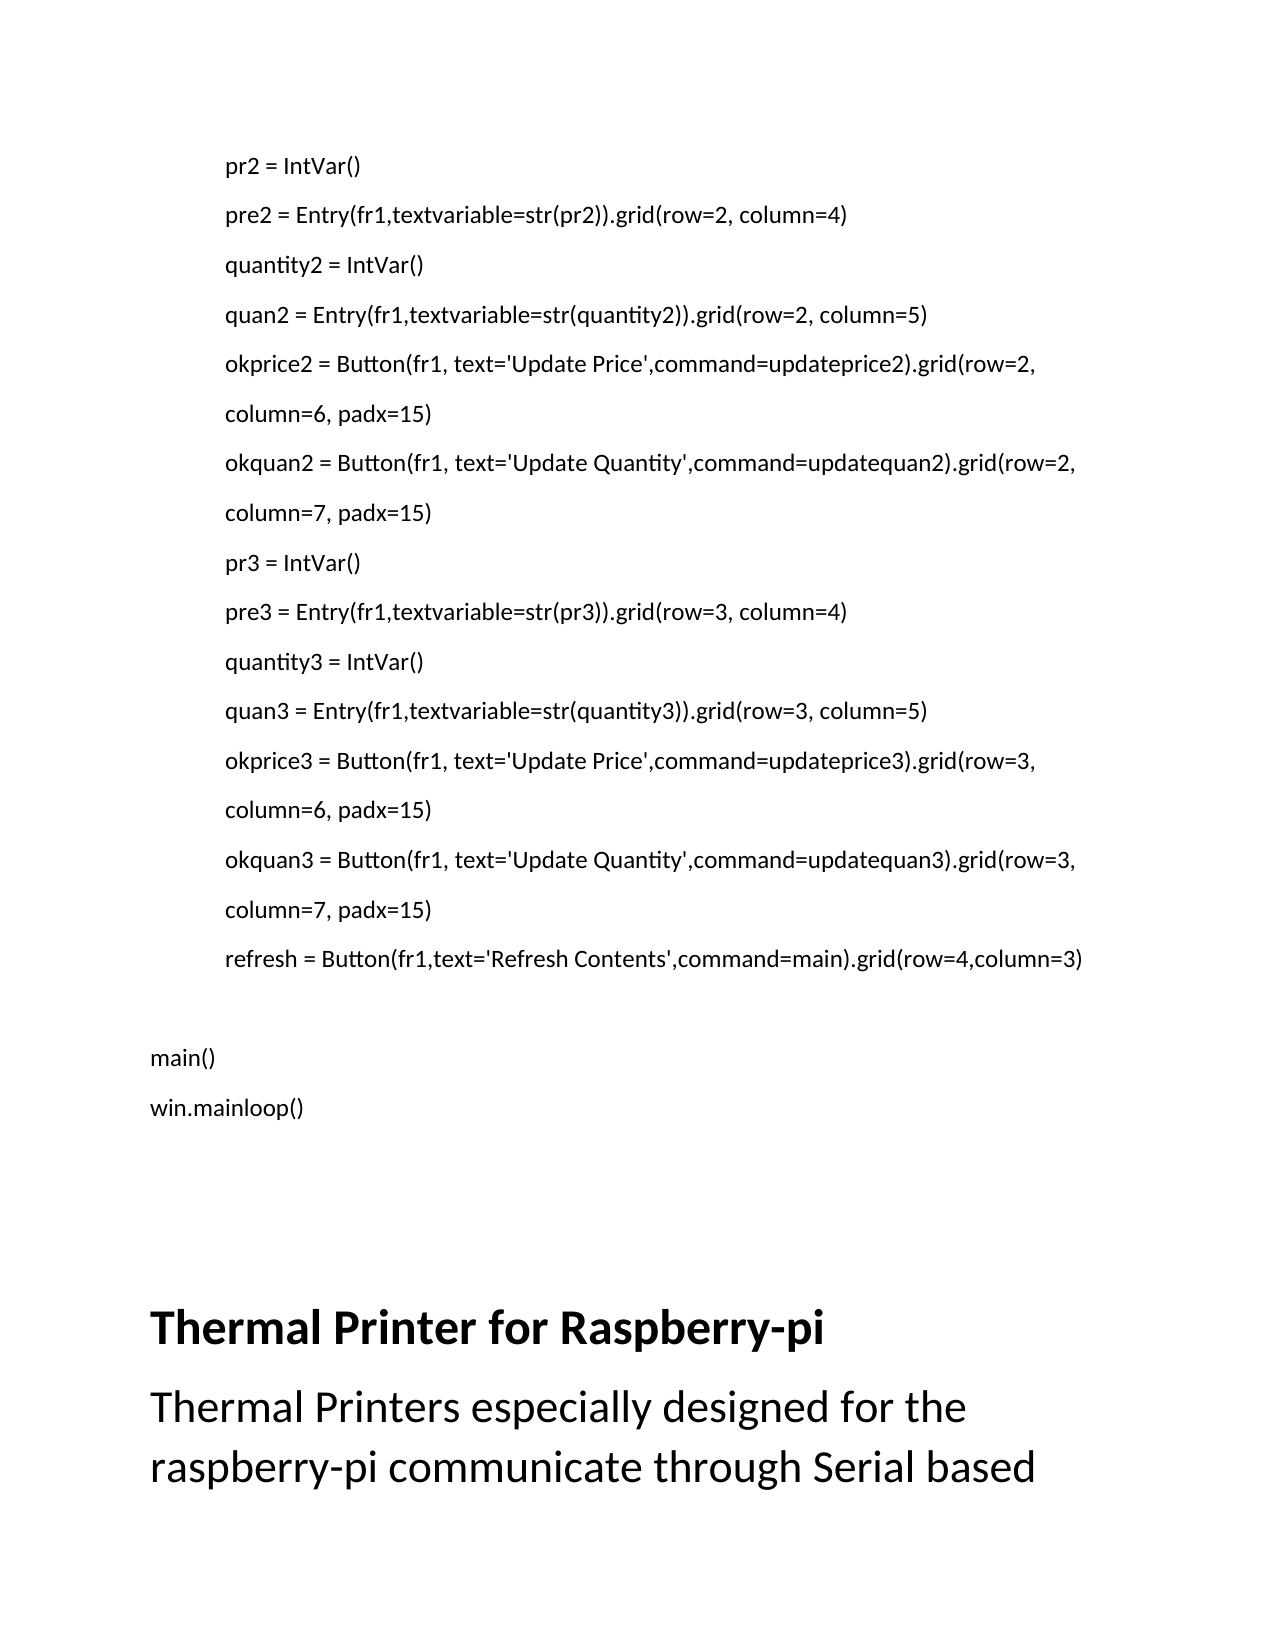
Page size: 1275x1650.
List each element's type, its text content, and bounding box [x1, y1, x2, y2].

text quan2 = Entry(fr1,textvariable=str(quantity2)).grid(row=2, column=5) [150, 299, 1125, 329]
text pre3 = Entry(fr1,textvariable=str(pr3)).grid(row=3, column=4) [150, 596, 1125, 627]
text okprice2 = Button(fr1, text='Update Price',command=updateprice2).grid(row=2, [150, 348, 1125, 379]
text okprice3 = Button(fr1, text='Update Price',command=updateprice3).grid(row=3, [150, 745, 1125, 776]
text pre2 = Entry(fr1,textvariable=str(pr2)).grid(row=2, column=4) [150, 199, 1125, 230]
text pr2 = IntVar() [150, 150, 1125, 181]
text Thermal Printers especially designed for the raspberry-pi communicate through Serial based [150, 1378, 1125, 1494]
text okquan3 = Button(fr1, text='Update Quantity',command=updatequan3).grid(row=3, [150, 844, 1125, 875]
text okquan2 = Button(fr1, text='Update Quantity',command=updatequan2).grid(row=2, [150, 447, 1125, 478]
text pr3 = IntVar() [150, 547, 1125, 577]
text Thermal Printer for Raspberry-pi [150, 1296, 1125, 1357]
text column=7, padx=15) [150, 894, 1125, 924]
text quan3 = Entry(fr1,textvariable=str(quantity3)).grid(row=3, column=5) [150, 695, 1125, 726]
text column=6, padx=15) [150, 794, 1125, 825]
text quantity3 = IntVar() [150, 646, 1125, 676]
text win.mainloop() [150, 1092, 1125, 1123]
text column=6, padx=15) [150, 398, 1125, 428]
text column=7, padx=15) [150, 497, 1125, 528]
text main() [150, 1042, 1125, 1073]
text quantity2 = IntVar() [150, 249, 1125, 280]
text refresh = Button(fr1,text='Refresh Contents',command=main).grid(row=4,column=3) [150, 943, 1125, 974]
